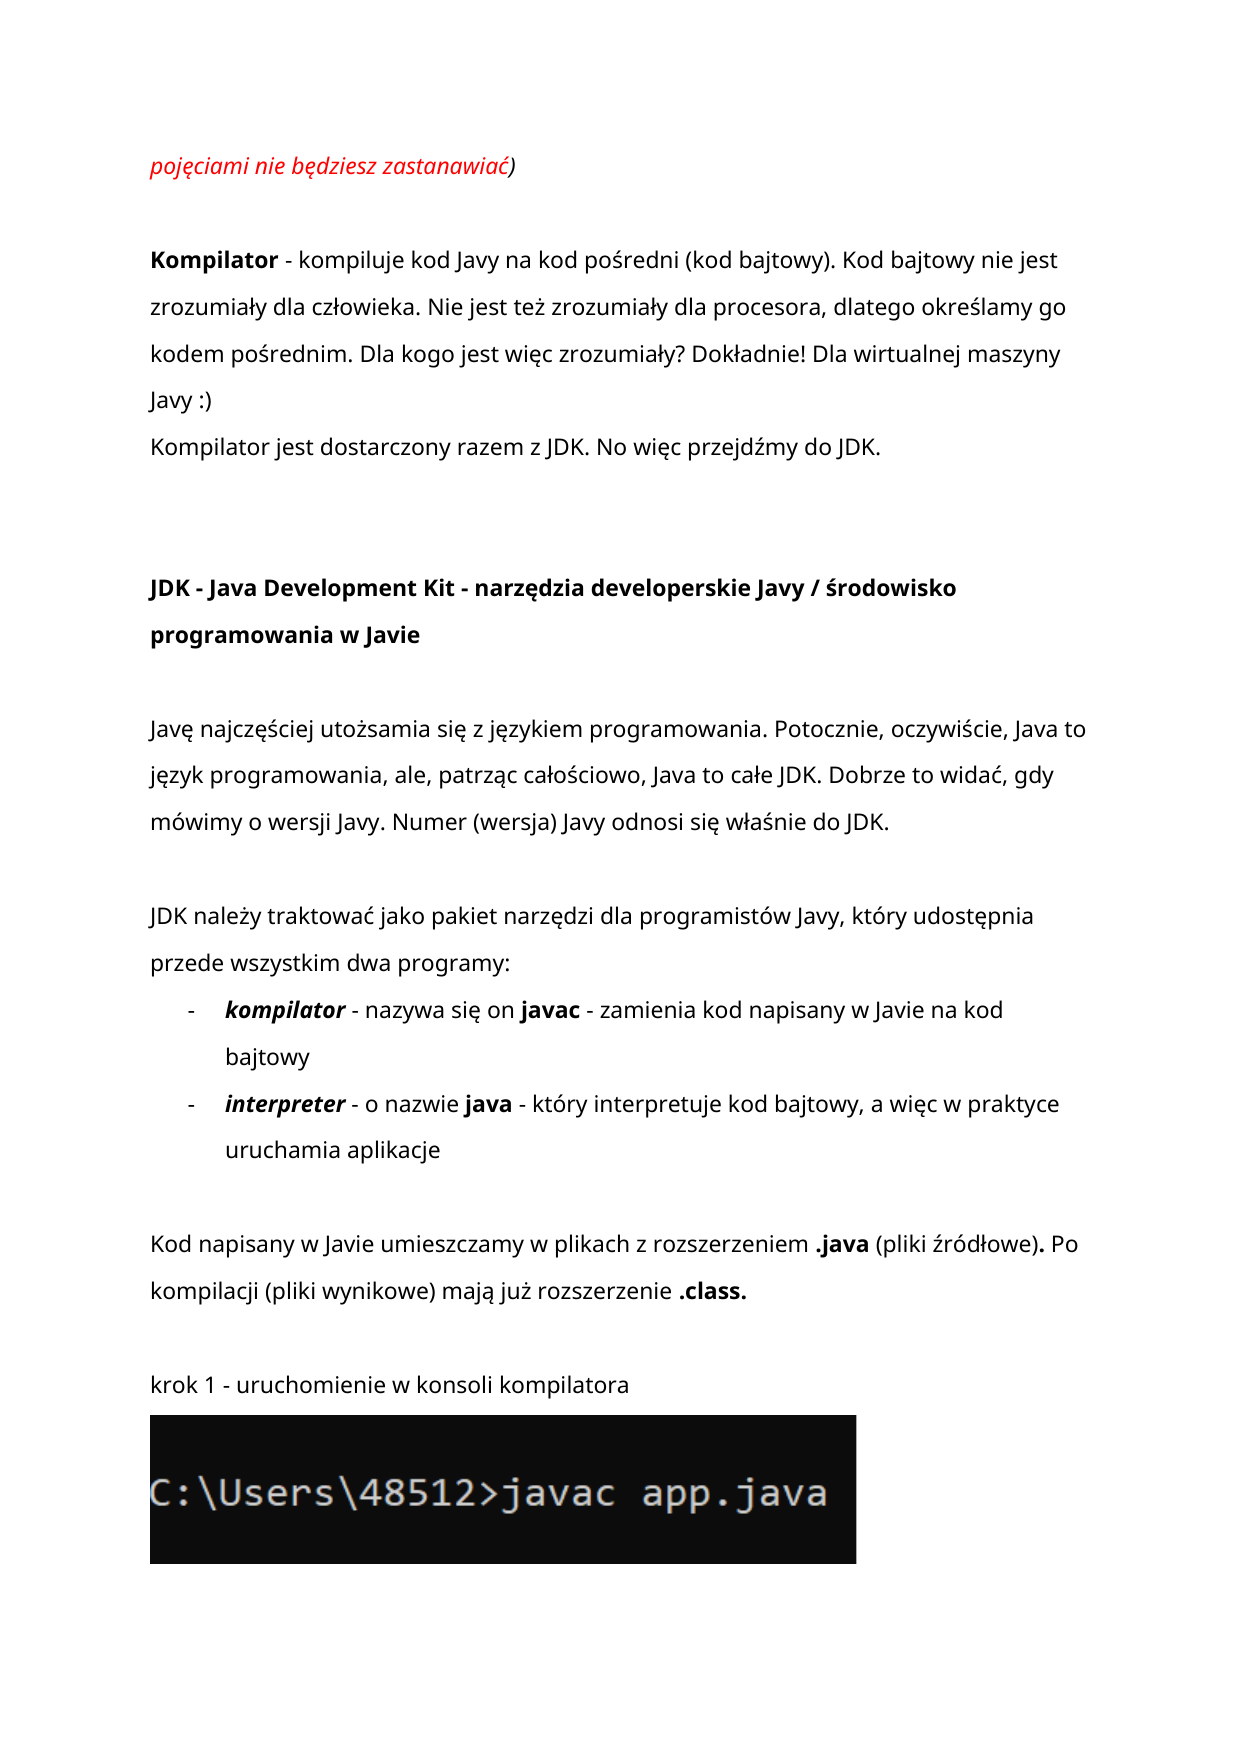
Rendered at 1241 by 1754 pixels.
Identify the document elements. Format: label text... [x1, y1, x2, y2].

picture [150, 1415, 857, 1564]
text Kod napisany w Javie umieszczamy w plikach z rozszerzeniem .java (pliki źródłowe). Po kompilacji (pliki wynikowe) mają już rozszerzenie .class. [150, 1228, 1090, 1306]
text Kompilator jest dostarczony razem z JDK. No więc przejdźmy do JDK. [150, 431, 1090, 462]
list interpreter - o nazwie java - który interpretuje kod bajtowy, a więc w praktyce uruchamia aplikacje [187, 1087, 1090, 1166]
text Javę najczęściej utożsamia się z językiem programowania. Potocznie, oczywiście, Java to język programowania, ale, patrząc całościowo, Java to całe JDK. Dobrze to widać, gdy mówimy o wersji Javy. Numer (wersja) Javy odnosi się właśnie do JDK. [150, 712, 1090, 837]
text Kompilator - kompiluje kod Javy na kod pośredni (kod bajtowy). Kod bajtowy nie jest zrozumiały dla człowieka. Nie jest też zrozumiały dla procesora, dlatego określamy go kodem pośrednim. Dla kogo jest więc zrozumiały? Dokładnie! Dla wirtualnej maszyny Javy :) [150, 244, 1090, 416]
list kompilator - nazywa się on javac - zamienia kod napisany w Javie na kod bajtowy [187, 994, 1090, 1072]
text pojęciami nie będziesz zastanawiać) [150, 150, 1090, 181]
text JDK - Java Development Kit - narzędzia developerskie Javy / środowisko programowania w Javie [150, 572, 1090, 650]
text krok 1 - uruchomienie w konsoli kompilatora [150, 1369, 1090, 1400]
text JDK należy traktować jako pakiet narzędzi dla programistów Javy, który udostępnia przede wszystkim dwa programy: [150, 900, 1090, 978]
